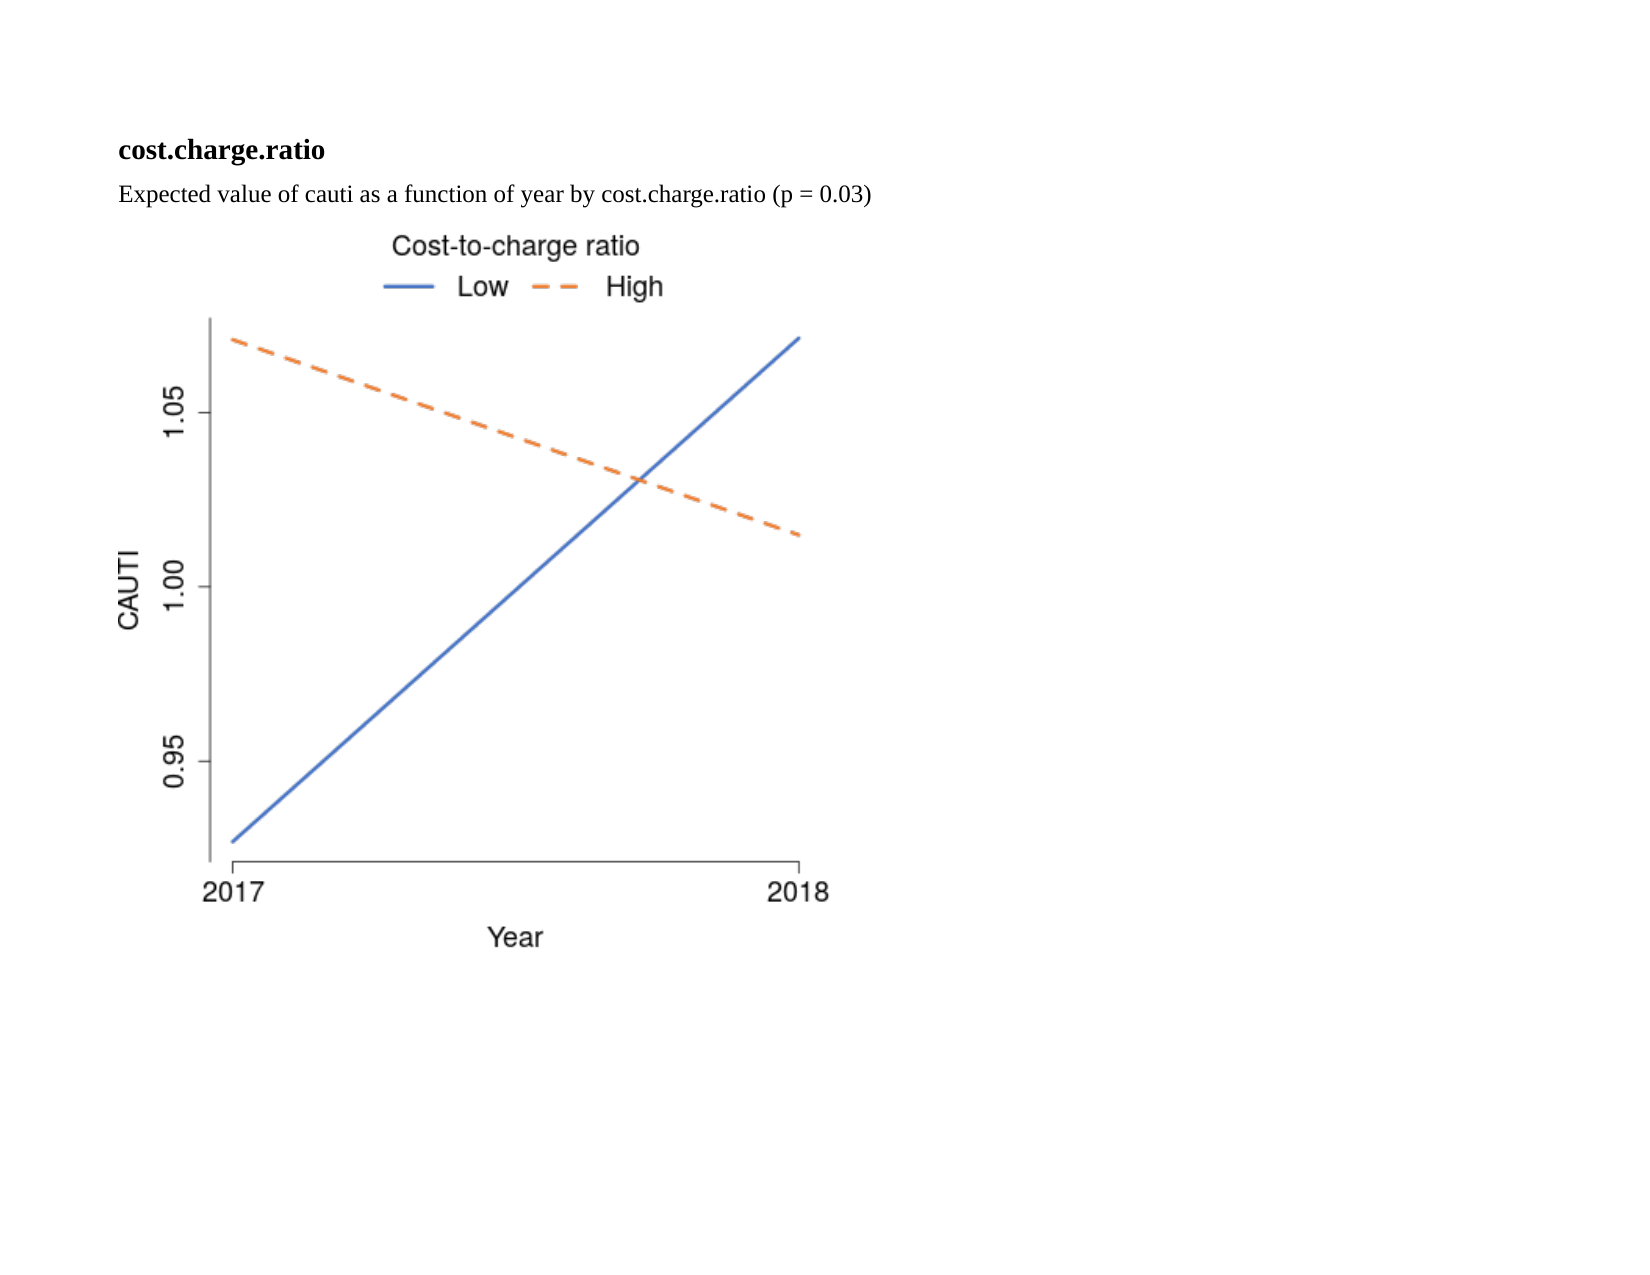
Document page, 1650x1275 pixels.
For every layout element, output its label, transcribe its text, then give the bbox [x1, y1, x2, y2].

subtitle cost.charge.ratio [118, 133, 1532, 166]
picture [118, 226, 869, 977]
text Expected value of cauti as a function of year by cost.charge.ratio (p = 0.03) [118, 179, 1532, 207]
